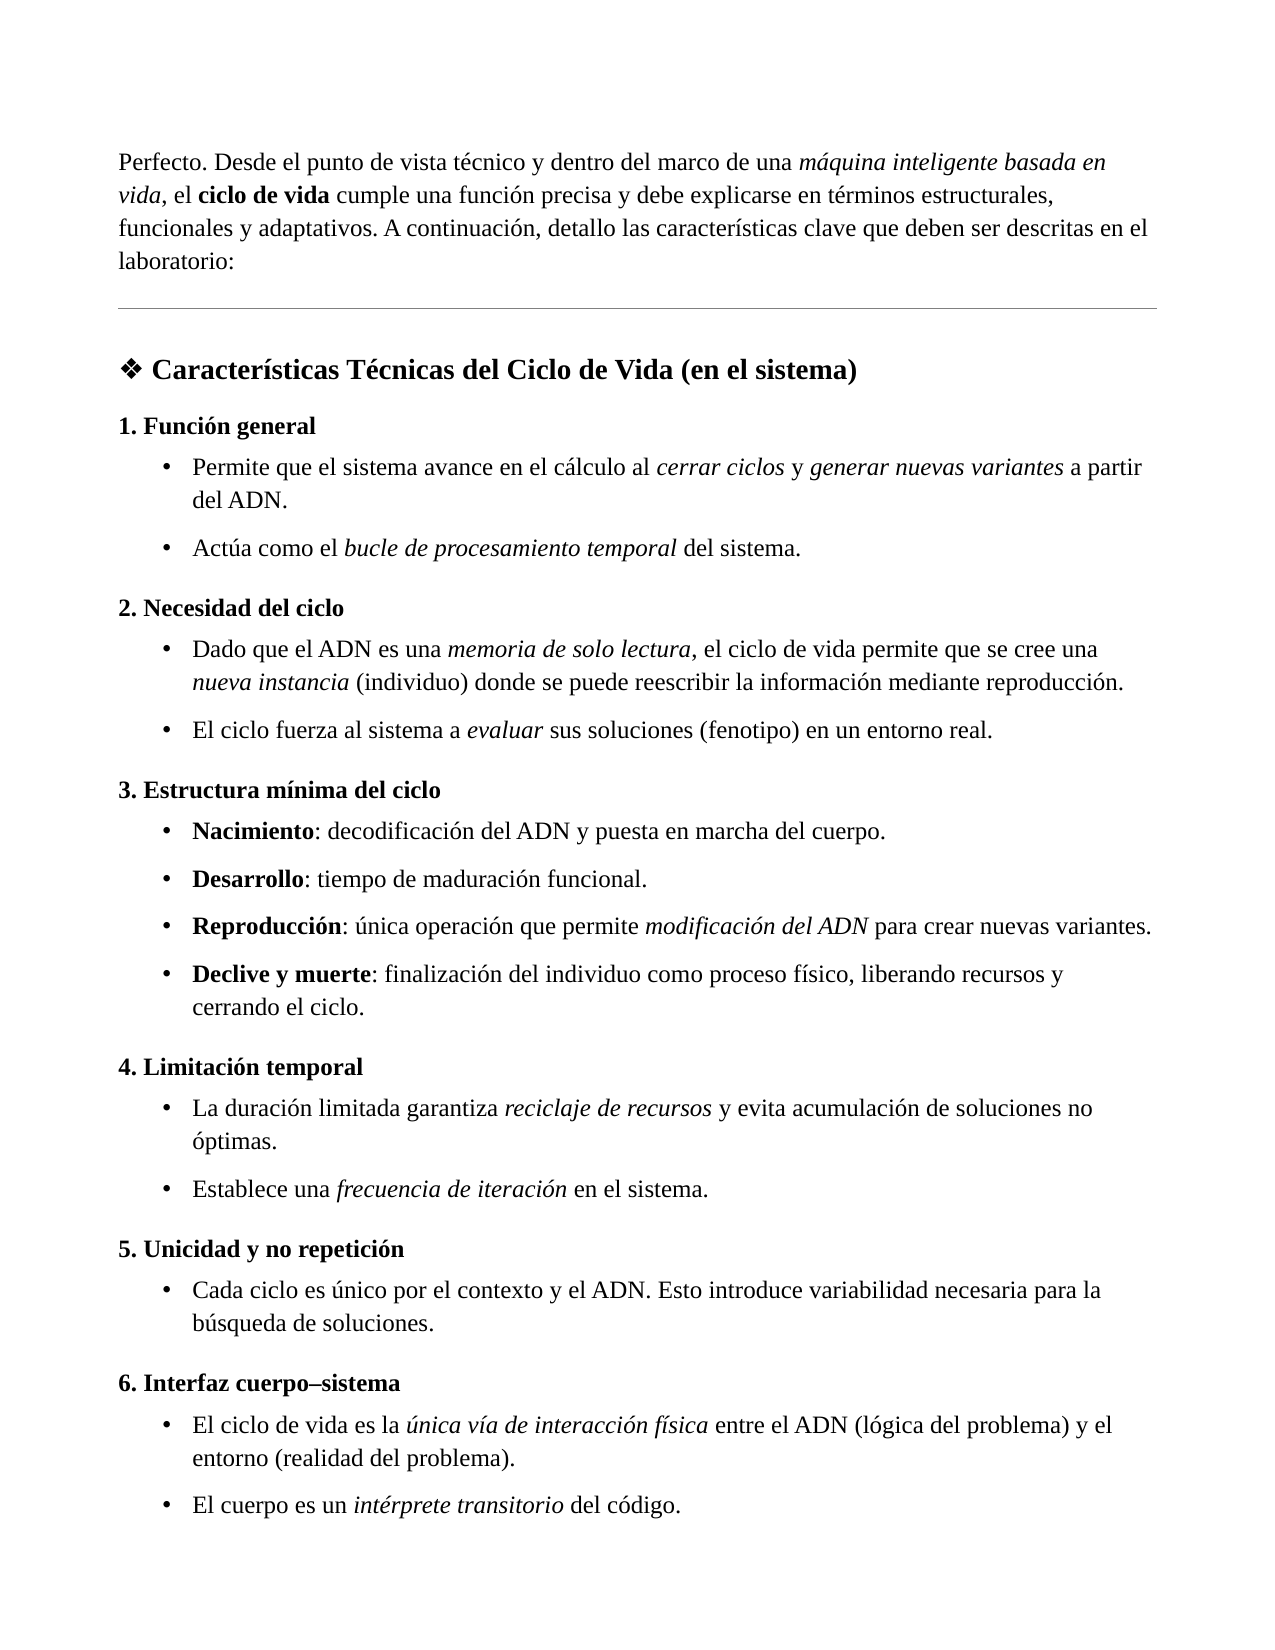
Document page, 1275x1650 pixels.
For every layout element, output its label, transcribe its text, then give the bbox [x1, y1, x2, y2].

subtitle 6. Interfaz cuerpo–sistema [118, 1368, 1157, 1397]
list El ciclo de vida es la única vía de interacción física entre el ADN (lógica del problema) y el entorno (realidad del problema). [162, 1410, 1157, 1471]
list Actúa como el bucle de procesamiento temporal del sistema. [162, 533, 1157, 562]
list El cuerpo es un intérprete transitorio del código. [162, 1490, 1157, 1519]
subtitle 4. Limitación temporal [118, 1052, 1157, 1081]
list El ciclo fuerza al sistema a evaluar sus soluciones (fenotipo) en un entorno real. [162, 715, 1157, 743]
list Permite que el sistema avance en el cálculo al cerrar ciclos y generar nuevas variantes a partir del ADN. [162, 452, 1157, 514]
list Declive y muerte: finalización del individuo como proceso físico, liberando recursos y cerrando el ciclo. [162, 959, 1157, 1021]
subtitle 1. Función general [118, 411, 1157, 440]
list Establece una frecuencia de iteración en el sistema. [162, 1174, 1157, 1203]
subtitle 3. Estructura mínima del ciclo [118, 775, 1157, 804]
subtitle ❖ Características Técnicas del Ciclo de Vida (en el sistema) [118, 352, 1157, 386]
text Perfecto. Desde el punto de vista técnico y dentro del marco de una máquina inteligente basada en vida, el ciclo de vida cumple una función precisa y debe explicarse en términos estructurales, funcionales y adaptativos. A continuación, detallo las características clave que deben ser descritas en el laboratorio: [118, 147, 1157, 275]
list La duración limitada garantiza reciclaje de recursos y evita acumulación de soluciones no óptimas. [162, 1093, 1157, 1155]
subtitle 5. Unicidad y no repetición [118, 1234, 1157, 1263]
list Nacimiento: decodificación del ADN y puesta en marcha del cuerpo. [162, 816, 1157, 845]
subtitle 2. Necesidad del ciclo [118, 593, 1157, 622]
list Dado que el ADN es una memoria de solo lectura, el ciclo de vida permite que se cree una nueva instancia (individuo) donde se puede reescribir la información mediante reproducción. [162, 634, 1157, 696]
list Reproducción: única operación que permite modificación del ADN para crear nuevas variantes. [162, 911, 1157, 940]
list Cada ciclo es único por el contexto y el ADN. Esto introduce variabilidad necesaria para la búsqueda de soluciones. [162, 1275, 1157, 1337]
list Desarrollo: tiempo de maduración funcional. [162, 864, 1157, 892]
